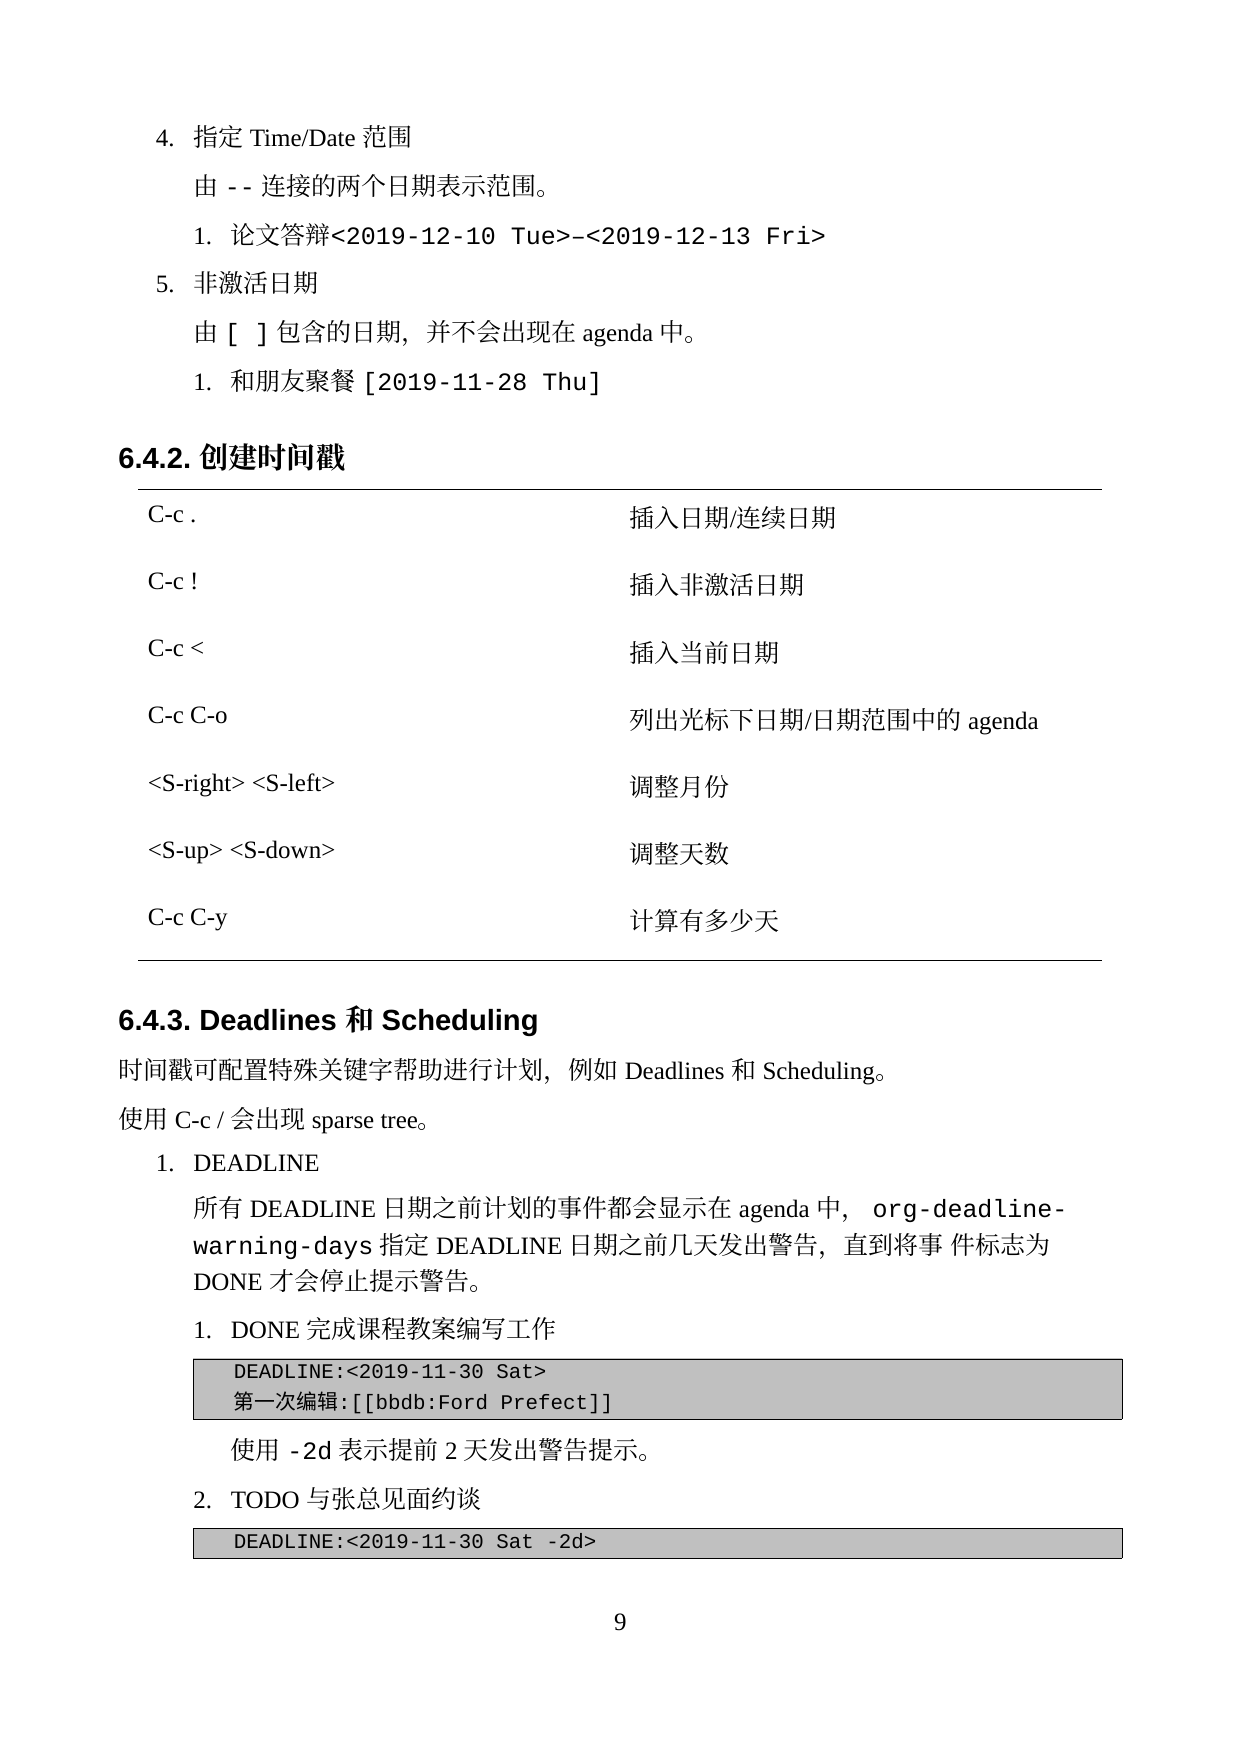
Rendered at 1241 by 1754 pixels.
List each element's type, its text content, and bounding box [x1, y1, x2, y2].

list TODO 与张总见面约谈 [193, 1480, 1122, 1516]
table_cell <S-up> <S-down> [138, 825, 620, 893]
list 由 -- 连接的两个日期表示范围。 [156, 167, 1122, 203]
list 指定 Time/Date 范围 [156, 118, 1122, 154]
table_cell C-c C-y [138, 893, 620, 960]
list 和朋友聚餐 [2019-11-28 Thu] [193, 361, 1122, 397]
table_cell 插入当前日期 [620, 624, 1102, 691]
list 由 [ ] 包含的日期，并不会出现在 agenda 中。 [156, 312, 1122, 349]
subtitle 创建时间戳 [118, 435, 1122, 477]
table_cell 列出光标下日期/日期范围中的 agenda [620, 691, 1102, 758]
list 所有 DEADLINE 日期之前计划的事件都会显示在 agenda 中， org-deadline-warning-days 指定 DEADLINE 日期之前几天发出警告，直到将事 件标志为 DONE 才会停止提示警告。 [156, 1189, 1122, 1298]
table_cell 调整天数 [620, 825, 1102, 893]
list 使用 -2d 表示提前 2 天发出警告提示。 [193, 1431, 1122, 1467]
list 论文答辩<2019-12-10 Tue>–<2019-12-13 Fri> [193, 215, 1122, 252]
table_cell <S-right> <S-left> [138, 758, 620, 825]
table_cell 插入非激活日期 [620, 557, 1102, 624]
text 时间戳可配置特殊关键字帮助进行计划，例如 Deadlines 和 Scheduling。 [118, 1051, 1122, 1087]
list DONE 完成课程教案编写工作 [193, 1310, 1122, 1346]
table_cell 调整月份 [620, 758, 1102, 825]
table_header C-c . [138, 490, 620, 557]
table_header 插入日期/连续日期 [620, 490, 1102, 557]
table_cell C-c < [138, 624, 620, 691]
subtitle Deadlines 和 Scheduling [118, 997, 1122, 1038]
table_cell C-c C-o [138, 691, 620, 758]
text 使用 C-c / 会出现 sparse tree。 [118, 1099, 1122, 1135]
list DEADLINE [156, 1148, 1122, 1177]
table_cell C-c ! [138, 557, 620, 624]
list DEADLINE:<2019-11-30 Sat> [194, 1360, 1122, 1382]
list 非激活日期 [156, 264, 1122, 300]
list 第一次编辑:[[bbdb:Ford Prefect]] [194, 1382, 1122, 1419]
list DEADLINE:<2019-11-30 Sat -2d> [194, 1529, 1122, 1558]
table_cell 计算有多少天 [620, 893, 1102, 960]
